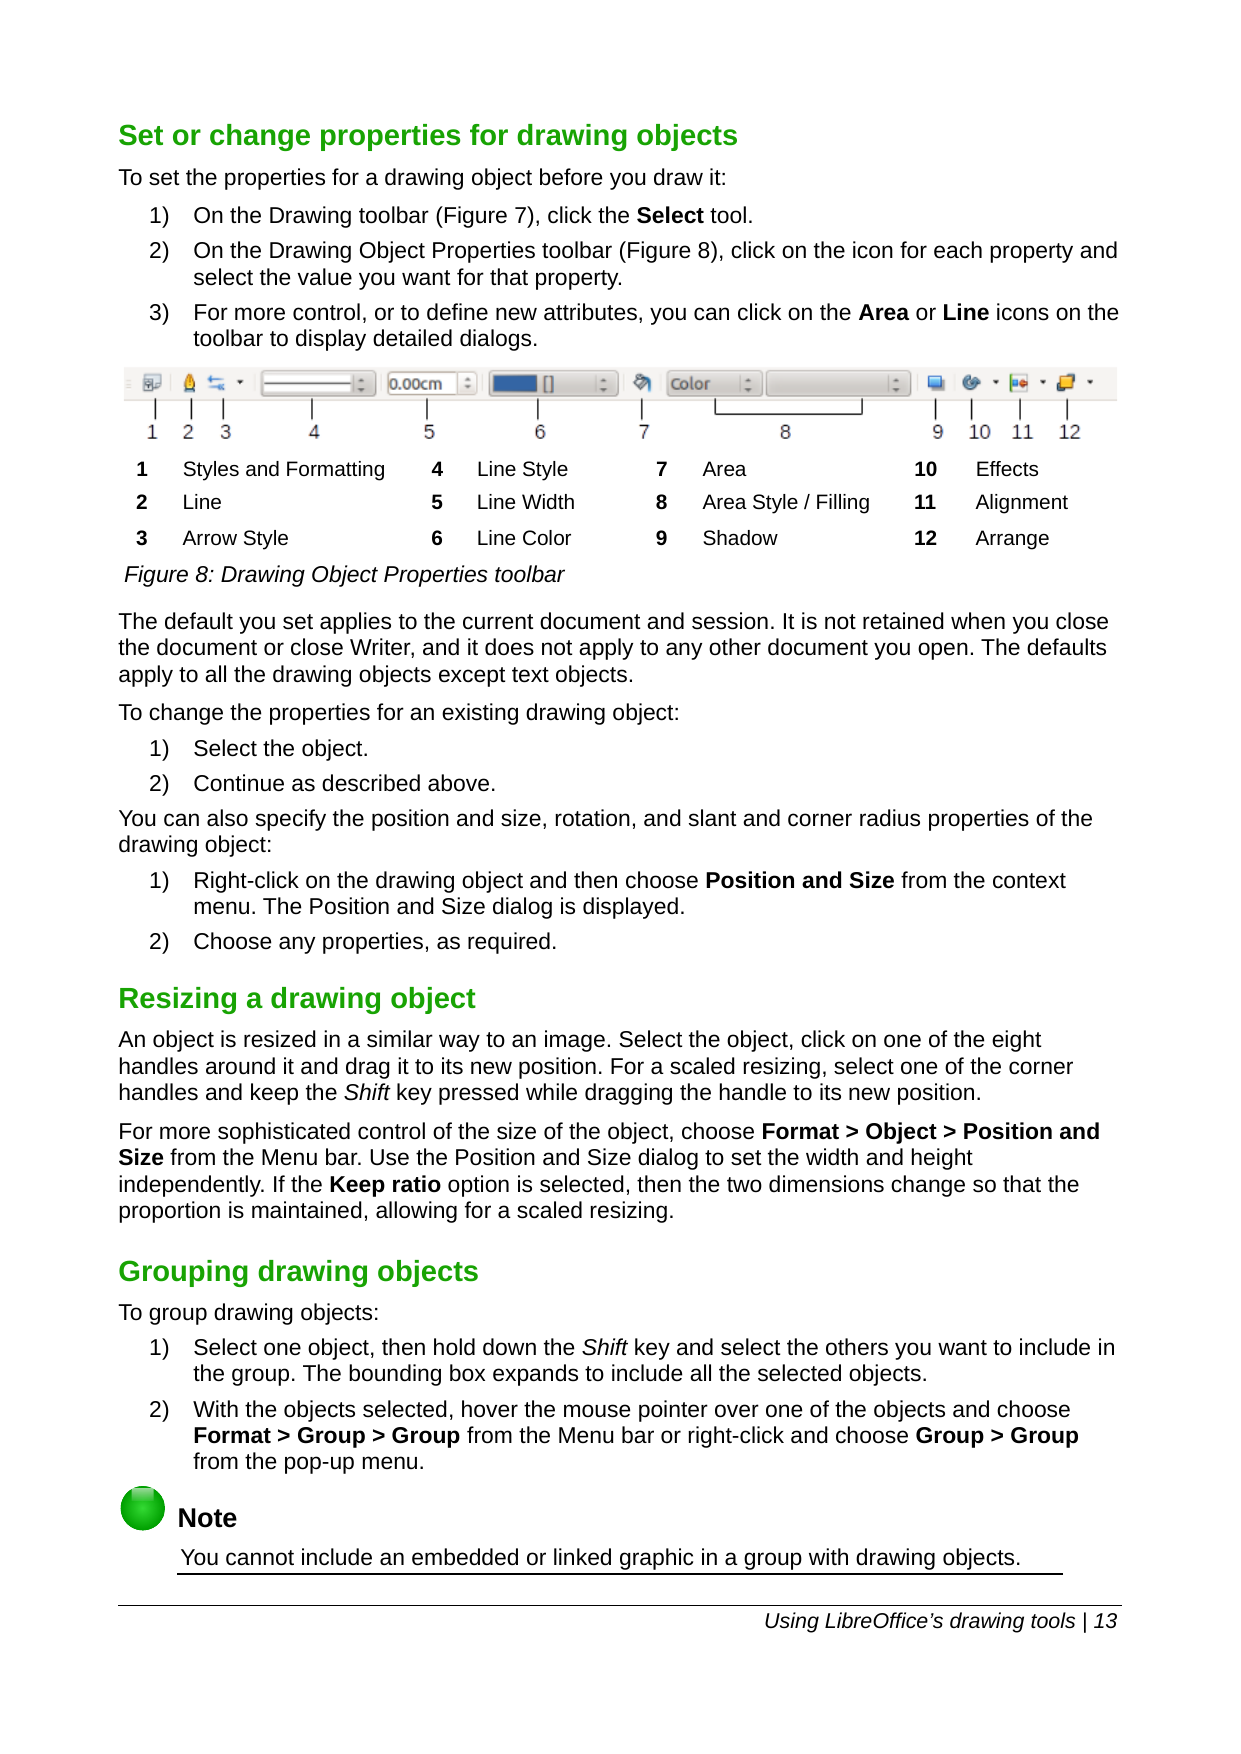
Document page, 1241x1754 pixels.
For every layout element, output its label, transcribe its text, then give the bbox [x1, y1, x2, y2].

subtitle Note [118, 1483, 1122, 1533]
table_cell 3 [118, 520, 165, 555]
table_cell 6 [414, 520, 459, 555]
subtitle Set or change properties for drawing objects [118, 118, 1122, 152]
list On the Drawing Object Properties toolbar (Figure 8), click on the icon for each property and select the value you want for that property. [169, 237, 1122, 290]
table_cell 10 [896, 451, 958, 484]
list With the objects selected, hover the mouse pointer over one of the objects and choose Format > Group > Group from the Menu bar or right-click and choose Group > Group from the pop-up menu. [169, 1396, 1122, 1475]
subtitle Grouping drawing objects [118, 1253, 1122, 1287]
list For more control, or to define new attributes, you can click on the Area or Line icons on the toolbar to display detailed dialogs. [169, 299, 1122, 352]
list Continue as described above. [169, 770, 1122, 796]
text For more sophisticated control of the size of the object, choose Format > Object > Position and Size from the Menu bar. Use the Position and Size dialog to set the width and height independently. If the Keep ratio option is selected, then the two dimensions change so that the proportion is maintained, allowing for a scaled resizing. [118, 1118, 1122, 1223]
list Select one object, then hold down the Shift key and select the others you want to include in the group. The bounding box expands to include all the selected objects. [169, 1334, 1122, 1387]
table_cell 7 [638, 451, 684, 484]
table_cell 2 [118, 484, 165, 520]
table_cell Area Style / Filling [685, 484, 896, 520]
table_cell Arrange [958, 520, 1122, 555]
list To change the properties for an existing drawing object: [118, 699, 1122, 726]
list You can also specify the position and size, rotation, and slant and corner radius properties of the drawing object: [118, 805, 1122, 858]
table_cell 5 [414, 484, 459, 520]
table_cell Line Width [459, 484, 638, 520]
table_cell 9 [638, 520, 684, 555]
table_cell Shadow [685, 520, 896, 555]
table_cell 11 [896, 484, 958, 520]
table_cell Arrow Style [165, 520, 413, 555]
table_cell 4 [414, 451, 459, 484]
list To group drawing objects: [118, 1299, 1122, 1325]
table_cell Alignment [958, 484, 1122, 520]
table_cell Styles and Formatting [165, 451, 413, 484]
list To set the properties for a drawing object before you draw it: [118, 163, 1122, 190]
table_cell Figure 8: Drawing Object Properties toolbar [118, 555, 1122, 593]
table_header [118, 361, 1122, 451]
list Select the object. [169, 734, 1122, 761]
text An object is resized in a similar way to an image. Select the object, click on one of the eight handles around it and drag it to its new position. For a scaled resizing, select one of the corner handles and keep the Shift key pressed while dragging the handle to its new position. [118, 1026, 1122, 1105]
list The default you set applies to the current document and session. It is not retained when you close the document or close Writer, and it does not apply to any other document you open. The defaults apply to all the drawing objects except text objects. [118, 608, 1122, 687]
table_cell 8 [638, 484, 684, 520]
text You cannot include an embedded or linked graphic in a group with drawing objects. [177, 1541, 1063, 1573]
table_cell Area [685, 451, 896, 484]
table_cell Line Style [459, 451, 638, 484]
picture [123, 366, 1118, 446]
table_cell Line [165, 484, 413, 520]
list On the Drawing toolbar (Figure 7), click the Select tool. [169, 202, 1122, 229]
list Choose any properties, as required. [169, 928, 1122, 954]
list Right-click on the drawing object and then choose Position and Size from the context menu. The Position and Size dialog is displayed. [169, 867, 1122, 919]
subtitle Resizing a drawing object [118, 981, 1122, 1014]
table_cell Effects [958, 451, 1122, 484]
table_cell Line Color [459, 520, 638, 555]
table_cell 12 [896, 520, 958, 555]
table_cell 1 [118, 451, 165, 484]
